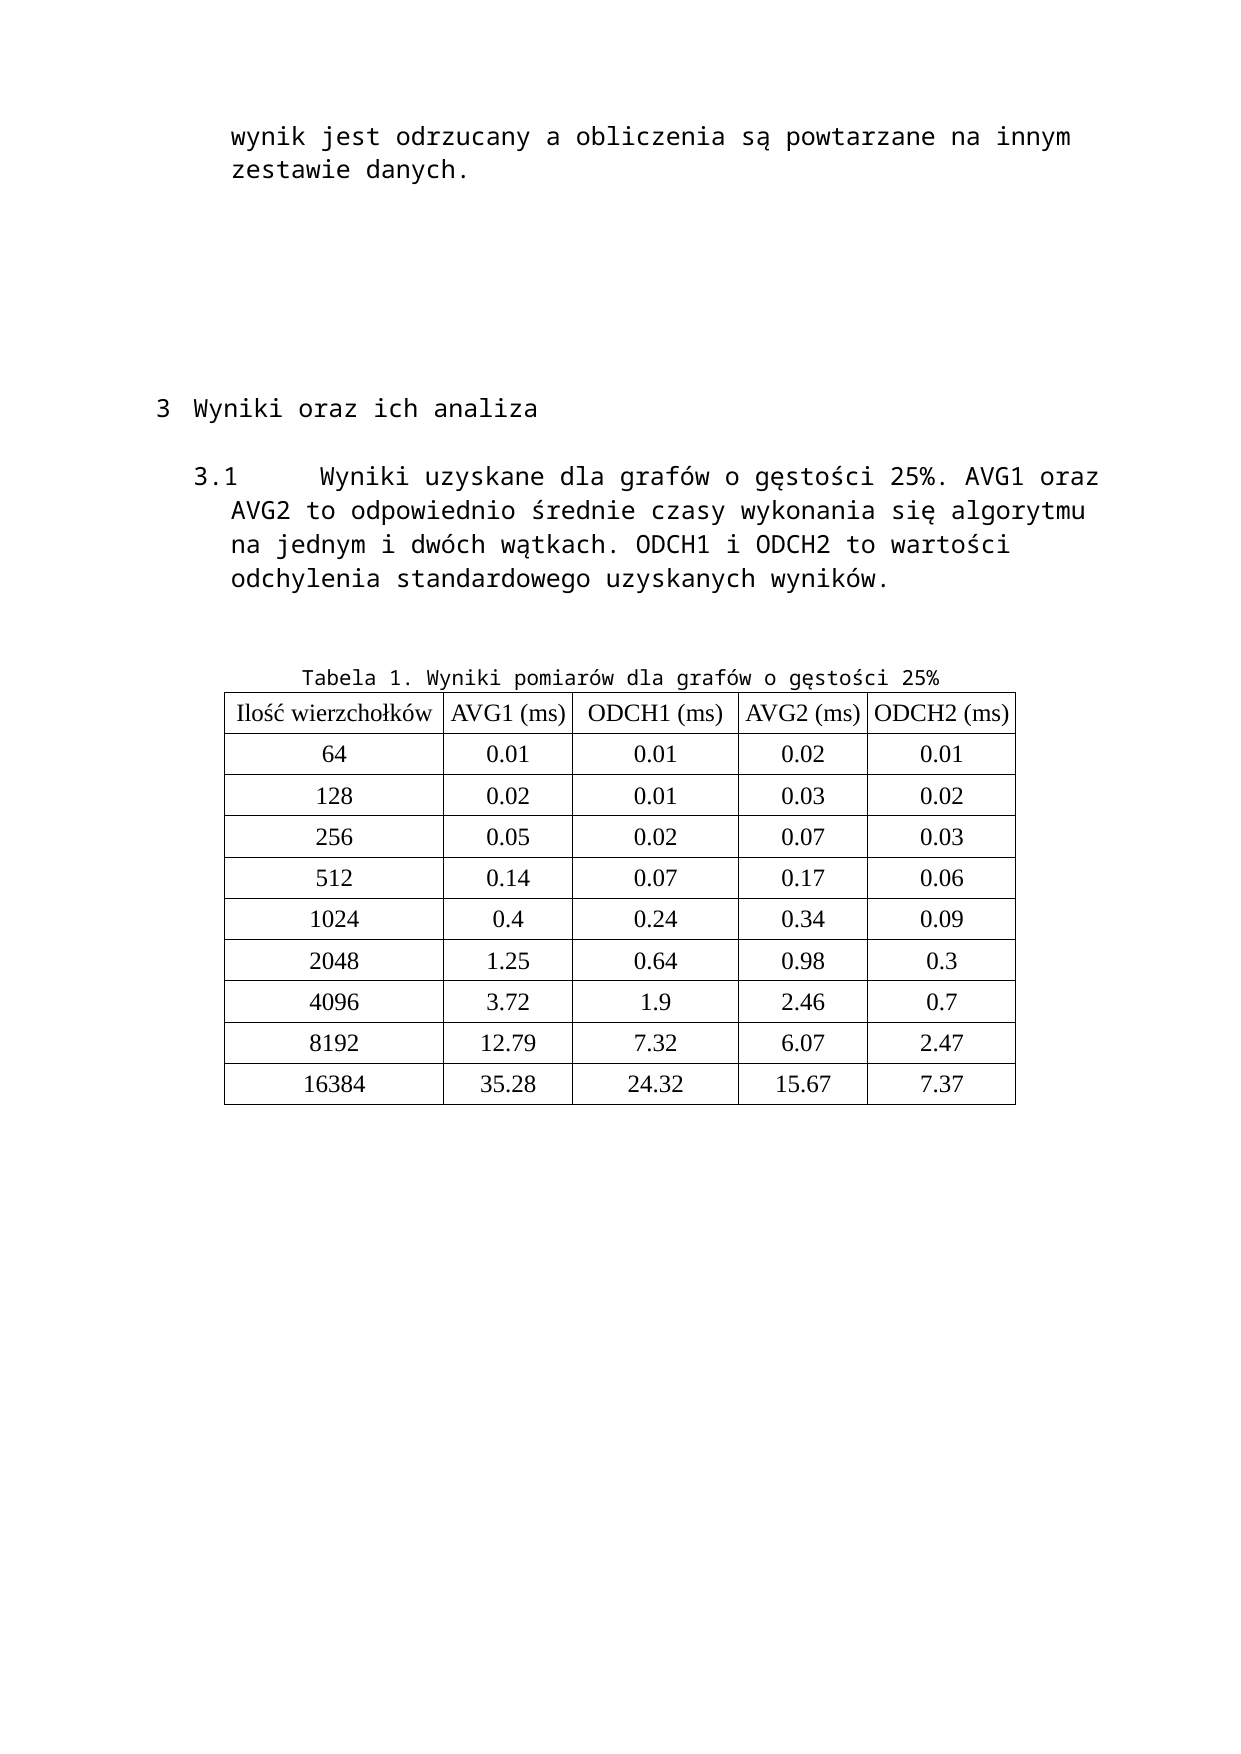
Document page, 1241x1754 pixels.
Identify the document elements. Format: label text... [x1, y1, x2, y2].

table_cell 12.79 [444, 1023, 572, 1063]
table_cell 256 [225, 816, 443, 857]
table_cell 0.3 [868, 940, 1015, 980]
table_cell 0.02 [739, 734, 867, 774]
table_cell 0.02 [868, 775, 1015, 815]
table_cell 1.25 [444, 940, 572, 980]
table_cell 512 [225, 858, 443, 898]
table_cell 24.32 [573, 1064, 738, 1104]
table_header AVG1 (ms) [444, 693, 572, 733]
table_header ODCH1 (ms) [573, 693, 738, 733]
table_cell 0.03 [739, 775, 867, 815]
table_cell 0.09 [868, 899, 1015, 939]
table_cell 35.28 [444, 1064, 572, 1104]
text Tabela 1. Wyniki pomiarów dla grafów o gęstości 25% [118, 663, 1122, 692]
table_cell 0.14 [444, 858, 572, 898]
table_cell 3.72 [444, 981, 572, 1022]
table_cell 15.67 [739, 1064, 867, 1104]
table_cell 128 [225, 775, 443, 815]
table_cell 0.64 [573, 940, 738, 980]
table_cell 0.06 [868, 858, 1015, 898]
table_cell 0.07 [573, 858, 738, 898]
table_cell 7.32 [573, 1023, 738, 1063]
table_cell 7.37 [868, 1064, 1015, 1104]
table_cell 0.01 [444, 734, 572, 774]
table_cell 4096 [225, 981, 443, 1022]
table_cell 1024 [225, 899, 443, 939]
table_header Ilość wierzchołków [225, 693, 443, 733]
table_cell 0.07 [739, 816, 867, 857]
table_cell 0.7 [868, 981, 1015, 1022]
list wynik jest odrzucany a obliczenia są powtarzane na innym zestawie danych. [193, 118, 1122, 391]
table_cell 1.9 [573, 981, 738, 1022]
table_cell 0.01 [573, 734, 738, 774]
table_cell 16384 [225, 1064, 443, 1104]
table_cell 0.05 [444, 816, 572, 857]
table_header AVG2 (ms) [739, 693, 867, 733]
table_cell 2.47 [868, 1023, 1015, 1063]
table_cell 0.01 [868, 734, 1015, 774]
table_cell 0.4 [444, 899, 572, 939]
list Wyniki oraz ich analiza [156, 391, 1122, 459]
table_cell 0.02 [444, 775, 572, 815]
table_cell 0.02 [573, 816, 738, 857]
table_cell 0.01 [573, 775, 738, 815]
table_cell 0.17 [739, 858, 867, 898]
table_cell 64 [225, 734, 443, 774]
table_cell 2.46 [739, 981, 867, 1022]
table_cell 2048 [225, 940, 443, 980]
table_cell 6.07 [739, 1023, 867, 1063]
table_cell 0.98 [739, 940, 867, 980]
list Wyniki uzyskane dla grafów o gęstości 25%. AVG1 oraz AVG2 to odpowiednio średnie czasy wykonania się algorytmu na jednym i dwóch wątkach. ODCH1 i ODCH2 to wartości odchylenia standardowego uzyskanych wyników. [193, 459, 1122, 663]
table_cell 0.34 [739, 899, 867, 939]
table_cell 8192 [225, 1023, 443, 1063]
table_header ODCH2 (ms) [868, 693, 1015, 733]
table_cell 0.03 [868, 816, 1015, 857]
table_cell 0.24 [573, 899, 738, 939]
